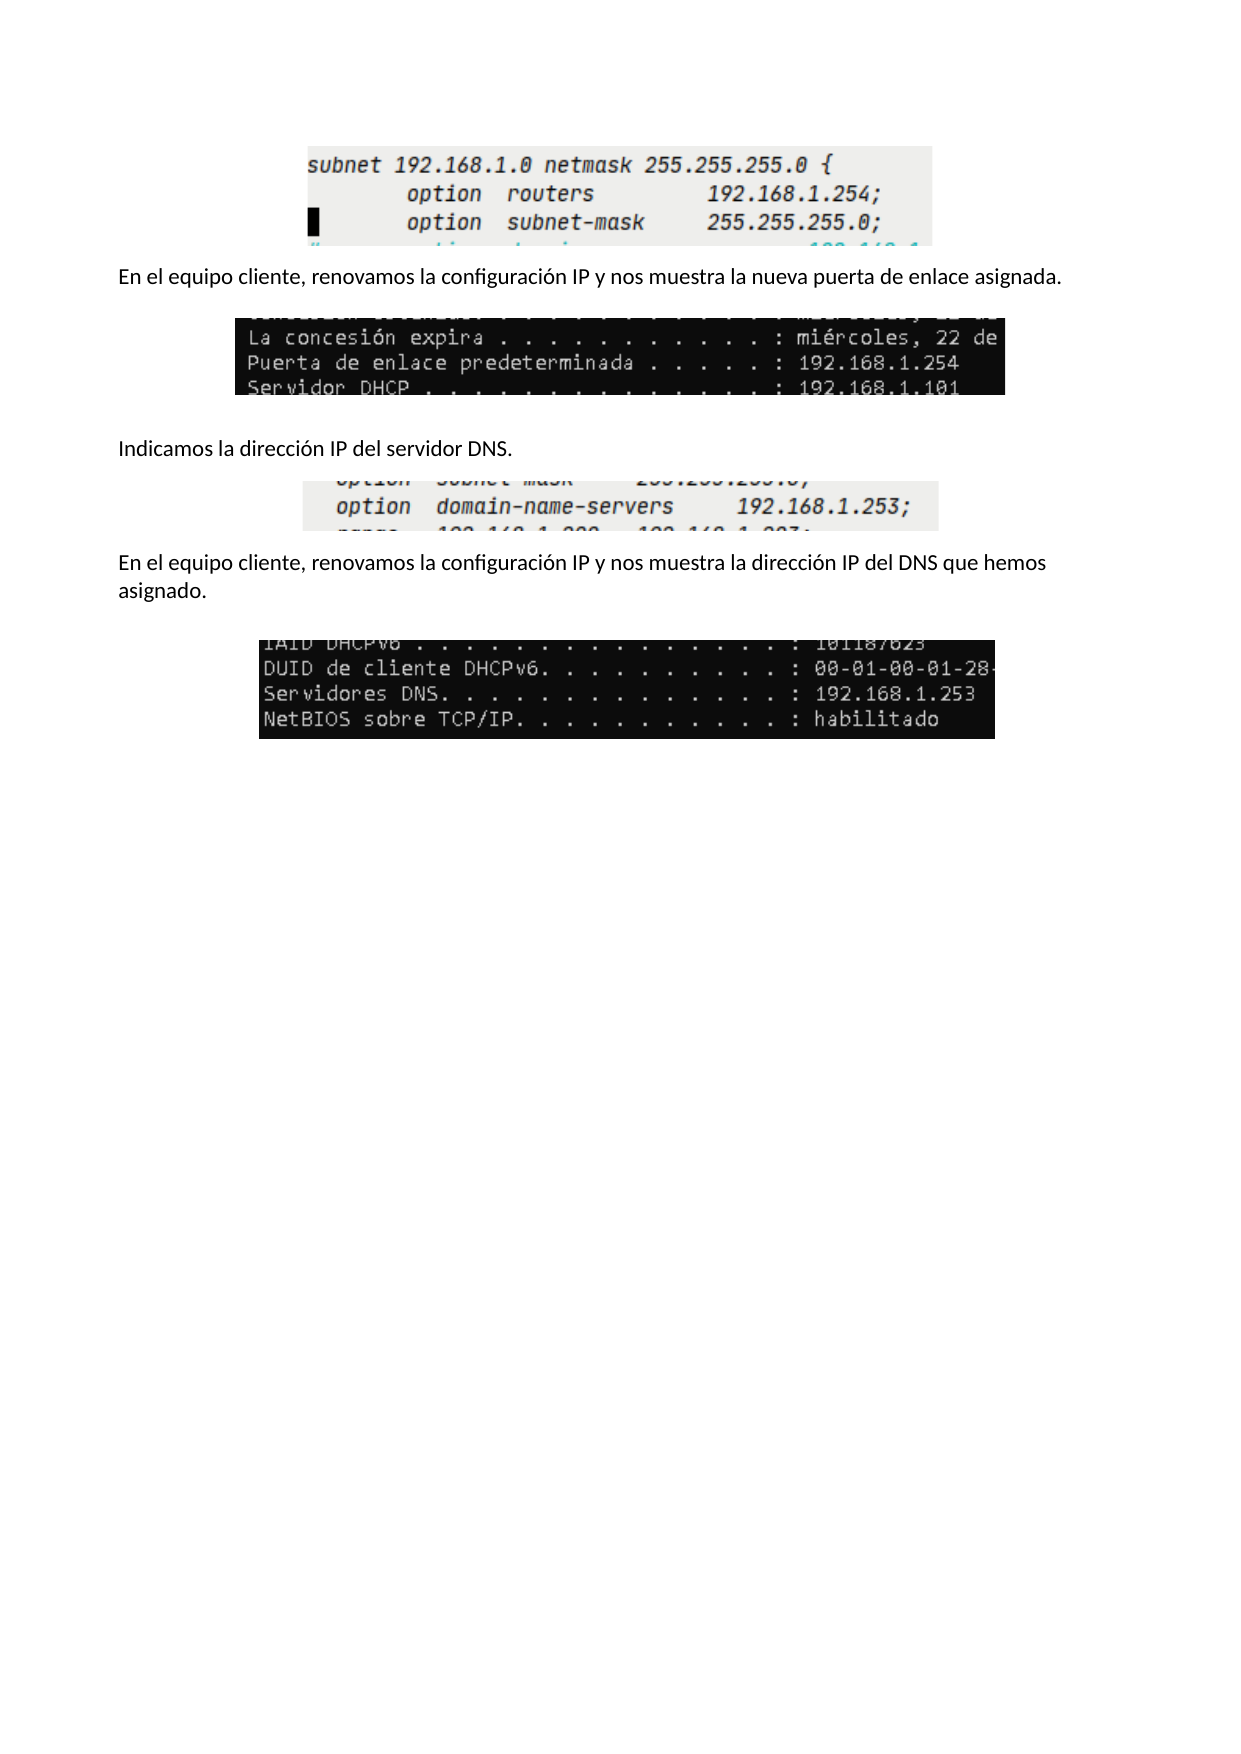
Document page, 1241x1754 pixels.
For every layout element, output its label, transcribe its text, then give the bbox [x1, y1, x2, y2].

text En el equipo cliente, renovamos la configuración IP y nos muestra la dirección IP del DNS que hemos asignado. [118, 548, 1122, 604]
text En el equipo cliente, renovamos la configuración IP y nos muestra la nueva puerta de enlace asignada. [118, 262, 1122, 290]
text Indicamos la dirección IP del servidor DNS. [118, 434, 1122, 462]
